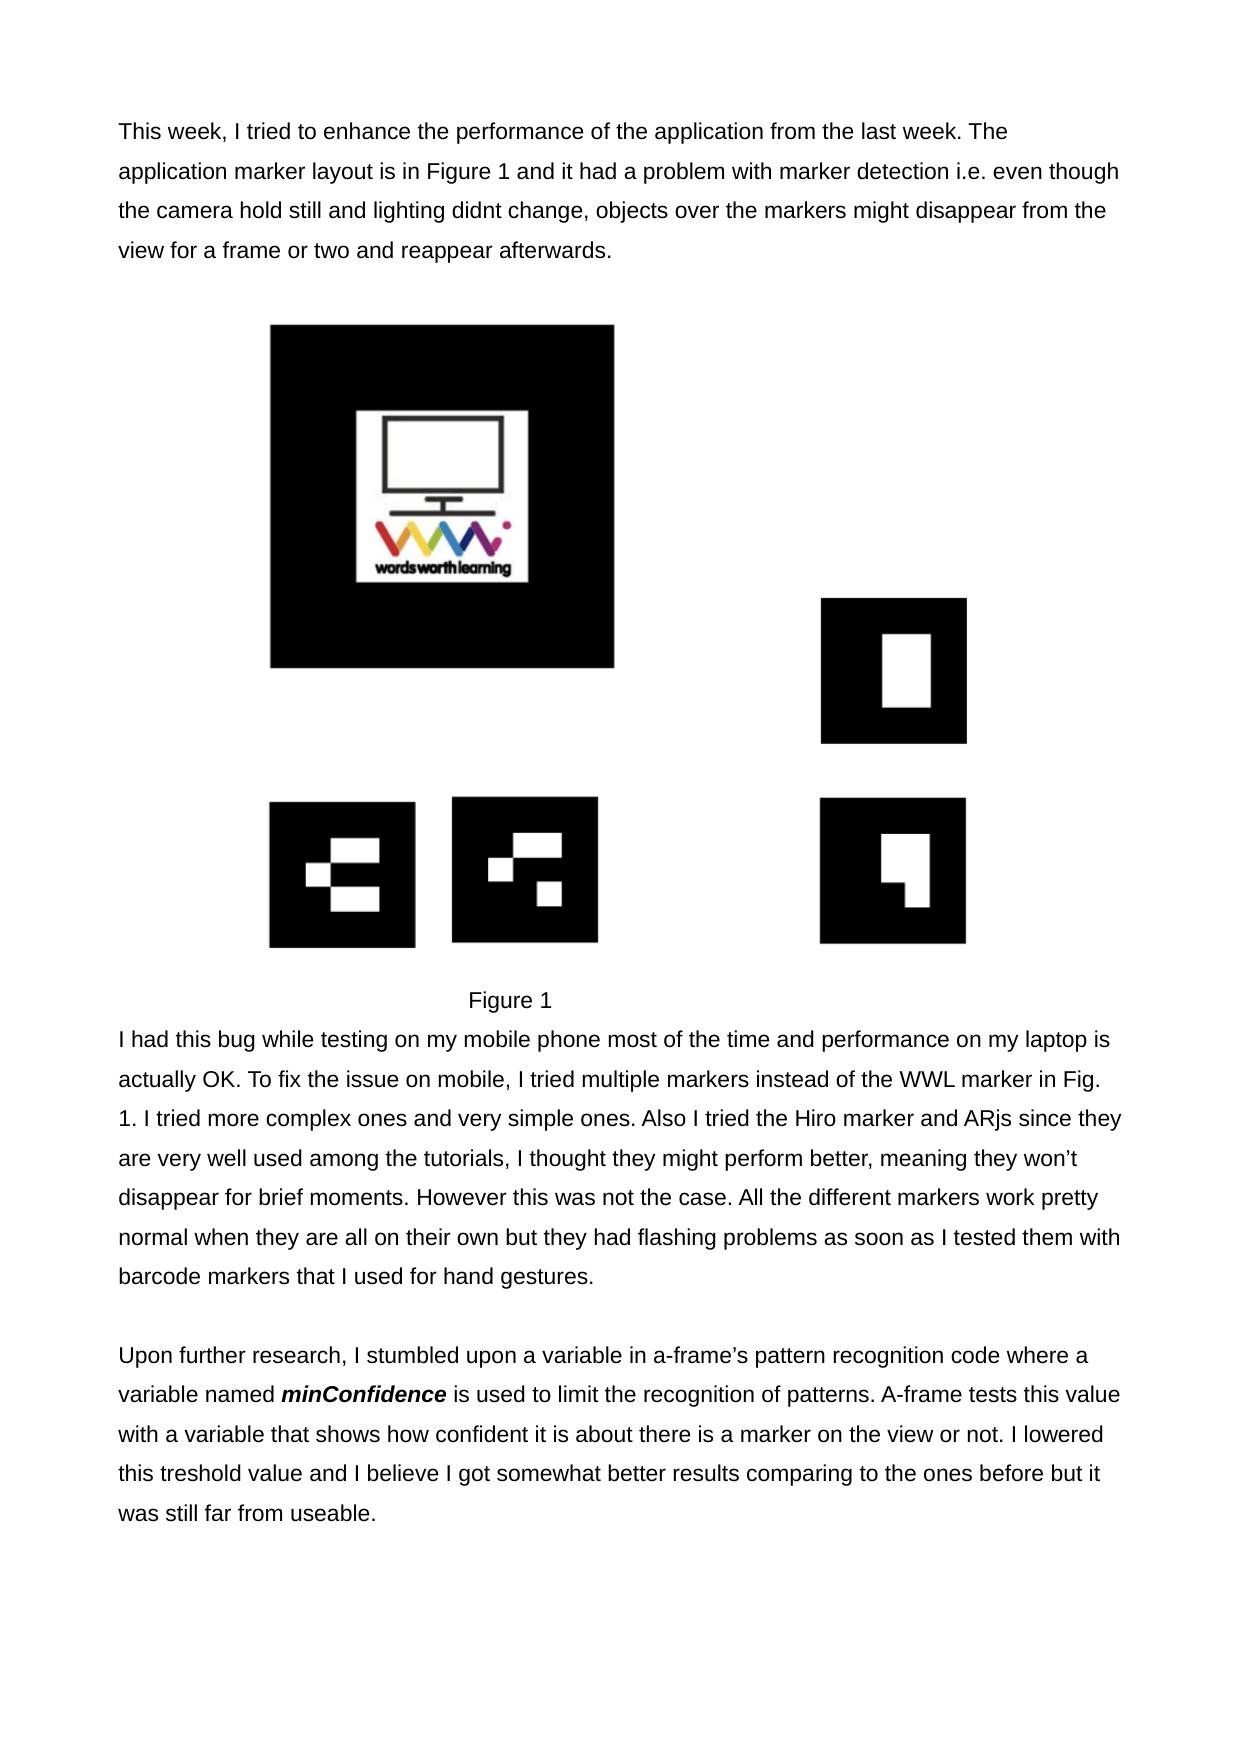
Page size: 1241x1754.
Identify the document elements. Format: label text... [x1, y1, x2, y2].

text This week, I tried to enhance the performance of the application from the last week. The application marker layout is in Figure 1 and it had a problem with marker detection i.e. even though the camera hold still and lighting didnt change, objects over the markers might disappear from the view for a frame or two and reappear afterwards. [118, 118, 1122, 263]
picture [251, 314, 989, 970]
text I had this bug while testing on my mobile phone most of the time and performance on my laptop is actually OK. To fix the issue on mobile, I tried multiple markers instead of the WWL marker in Fig. 1. I tried more complex ones and very simple ones. Also I tried the Hiro marker and ARjs since they are very well used among the tutorials, I thought they might perform better, meaning they won’t disappear for brief moments. However this was not the case. All the different markers work pretty normal when they are all on their own but they had flashing problems as soon as I tested them with barcode markers that I used for hand gestures. [118, 1026, 1122, 1289]
text Figure 1 [118, 987, 1122, 1013]
text Upon further research, I stumbled upon a variable in a-frame’s pattern recognition code where a variable named minConfidence is used to limit the recognition of patterns. A-frame tests this value with a variable that shows how confident it is about there is a marker on the view or not. I lowered this treshold value and I believe I got somewhat better results comparing to the ones before but it was still far from useable. [118, 1342, 1122, 1526]
